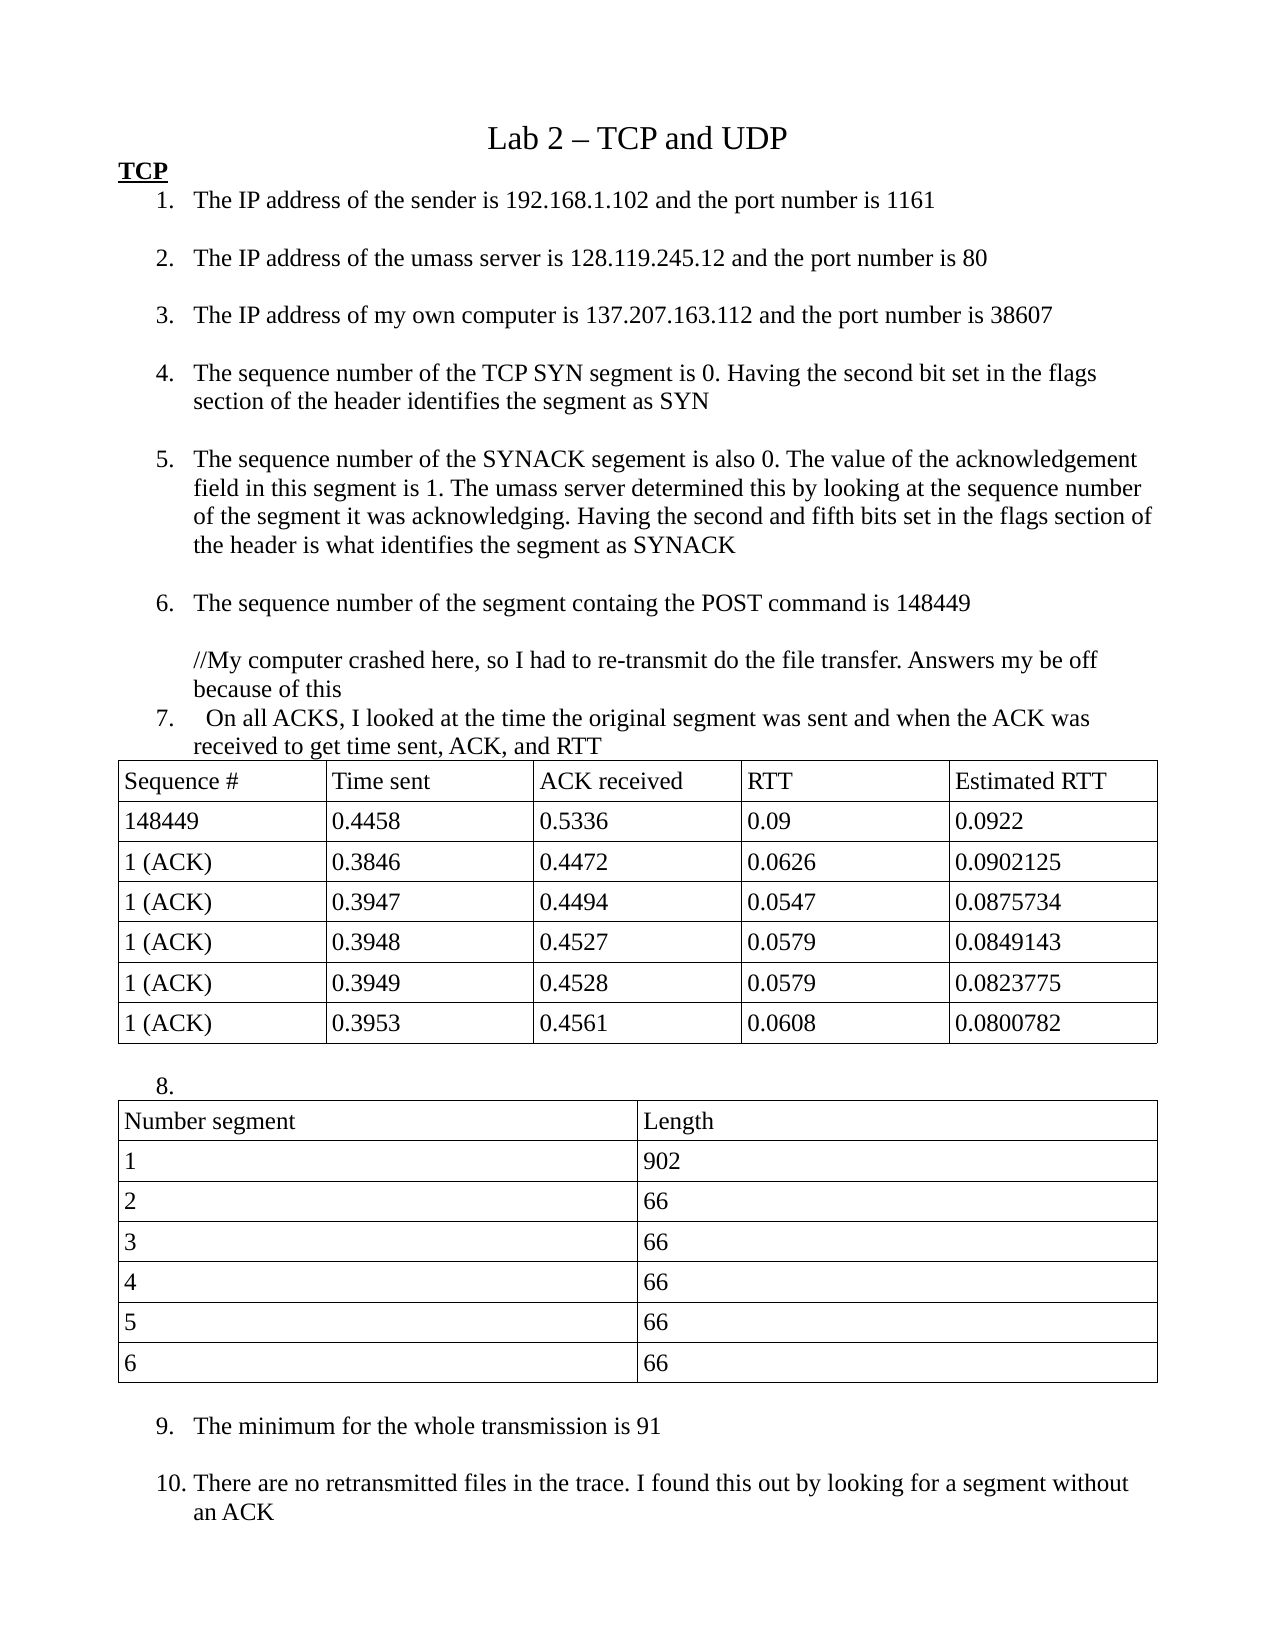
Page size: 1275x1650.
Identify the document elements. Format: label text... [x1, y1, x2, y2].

table_cell 4 [119, 1262, 637, 1302]
table_cell 0.0849143 [950, 922, 1157, 962]
list There are no retransmitted files in the trace. I found this out by looking for a segment without an ACK [156, 1468, 1157, 1526]
table_cell 5 [119, 1303, 637, 1342]
table_cell 0.4458 [327, 802, 533, 841]
table_cell 148449 [119, 802, 326, 841]
table_cell 0.0902125 [950, 842, 1157, 881]
table_header Time sent [327, 761, 533, 801]
table_cell 0.0579 [742, 963, 949, 1002]
table_cell 0.3953 [327, 1003, 533, 1042]
table_cell 0.0608 [742, 1003, 949, 1042]
table_cell 0.0579 [742, 922, 949, 962]
table_cell 0.4472 [534, 842, 741, 881]
table_cell 0.3947 [327, 882, 533, 921]
table_cell 0.4527 [534, 922, 741, 962]
table_cell 0.09 [742, 802, 949, 841]
table_cell 0.4528 [534, 963, 741, 1002]
table_cell 0.0875734 [950, 882, 1157, 921]
table_cell 0.0922 [950, 802, 1157, 841]
table_cell 1 (ACK) [119, 922, 326, 962]
list On all ACKS, I looked at the time the original segment was sent and when the ACK was received to get time sent, ACK, and RTT [156, 703, 1157, 760]
table_cell 0.4494 [534, 882, 741, 921]
table_cell 1 (ACK) [119, 963, 326, 1002]
table_cell 66 [638, 1262, 1157, 1302]
table_header Number segment [119, 1101, 637, 1140]
table_cell 66 [638, 1222, 1157, 1261]
table_cell 0.3846 [327, 842, 533, 881]
table_cell 0.0547 [742, 882, 949, 921]
table_cell 1 (ACK) [119, 882, 326, 921]
table_cell 1 [119, 1141, 637, 1181]
table_cell 1 (ACK) [119, 1003, 326, 1042]
list The sequence number of the segment containg the POST command is 148449 [156, 588, 1157, 616]
table_cell 2 [119, 1182, 637, 1221]
table_cell 1 (ACK) [119, 842, 326, 881]
table_cell 0.0823775 [950, 963, 1157, 1002]
table_cell 66 [638, 1343, 1157, 1382]
list The IP address of my own computer is 137.207.163.112 and the port number is 38607 [156, 300, 1157, 329]
list The minimum for the whole transmission is 91 [156, 1411, 1157, 1440]
table_cell 3 [119, 1222, 637, 1261]
list The IP address of the umass server is 128.119.245.12 and the port number is 80 [156, 243, 1157, 271]
table_cell 902 [638, 1141, 1157, 1181]
table_cell 66 [638, 1182, 1157, 1221]
table_header ACK received [534, 761, 741, 801]
table_cell 0.5336 [534, 802, 741, 841]
table_cell 0.0800782 [950, 1003, 1157, 1042]
list The sequence number of the SYNACK segement is also 0. The value of the acknowledgement field in this segment is 1. The umass server determined this by looking at the sequence number of the segment it was acknowledging. Having the second and fifth bits set in the flags section of the header is what identifies the segment as SYNACK [156, 444, 1157, 559]
table_cell 0.3949 [327, 963, 533, 1002]
list //My computer crashed here, so I had to re-transmit do the file transfer. Answers my be off because of this [156, 645, 1157, 703]
list The IP address of the sender is 192.168.1.102 and the port number is 1161 [156, 185, 1157, 214]
table_cell 0.3948 [327, 922, 533, 962]
table_header Length [638, 1101, 1157, 1140]
table_cell 66 [638, 1303, 1157, 1342]
table_header Sequence # [119, 761, 326, 801]
table_header Estimated RTT [950, 761, 1157, 801]
text TCP [118, 156, 1157, 185]
list The sequence number of the TCP SYN segment is 0. Having the second bit set in the flags section of the header identifies the segment as SYN [156, 358, 1157, 415]
table_cell 6 [119, 1343, 637, 1382]
text Lab 2 – TCP and UDP [118, 118, 1157, 156]
table_header RTT [742, 761, 949, 801]
table_cell 0.4561 [534, 1003, 741, 1042]
table_cell 0.0626 [742, 842, 949, 881]
